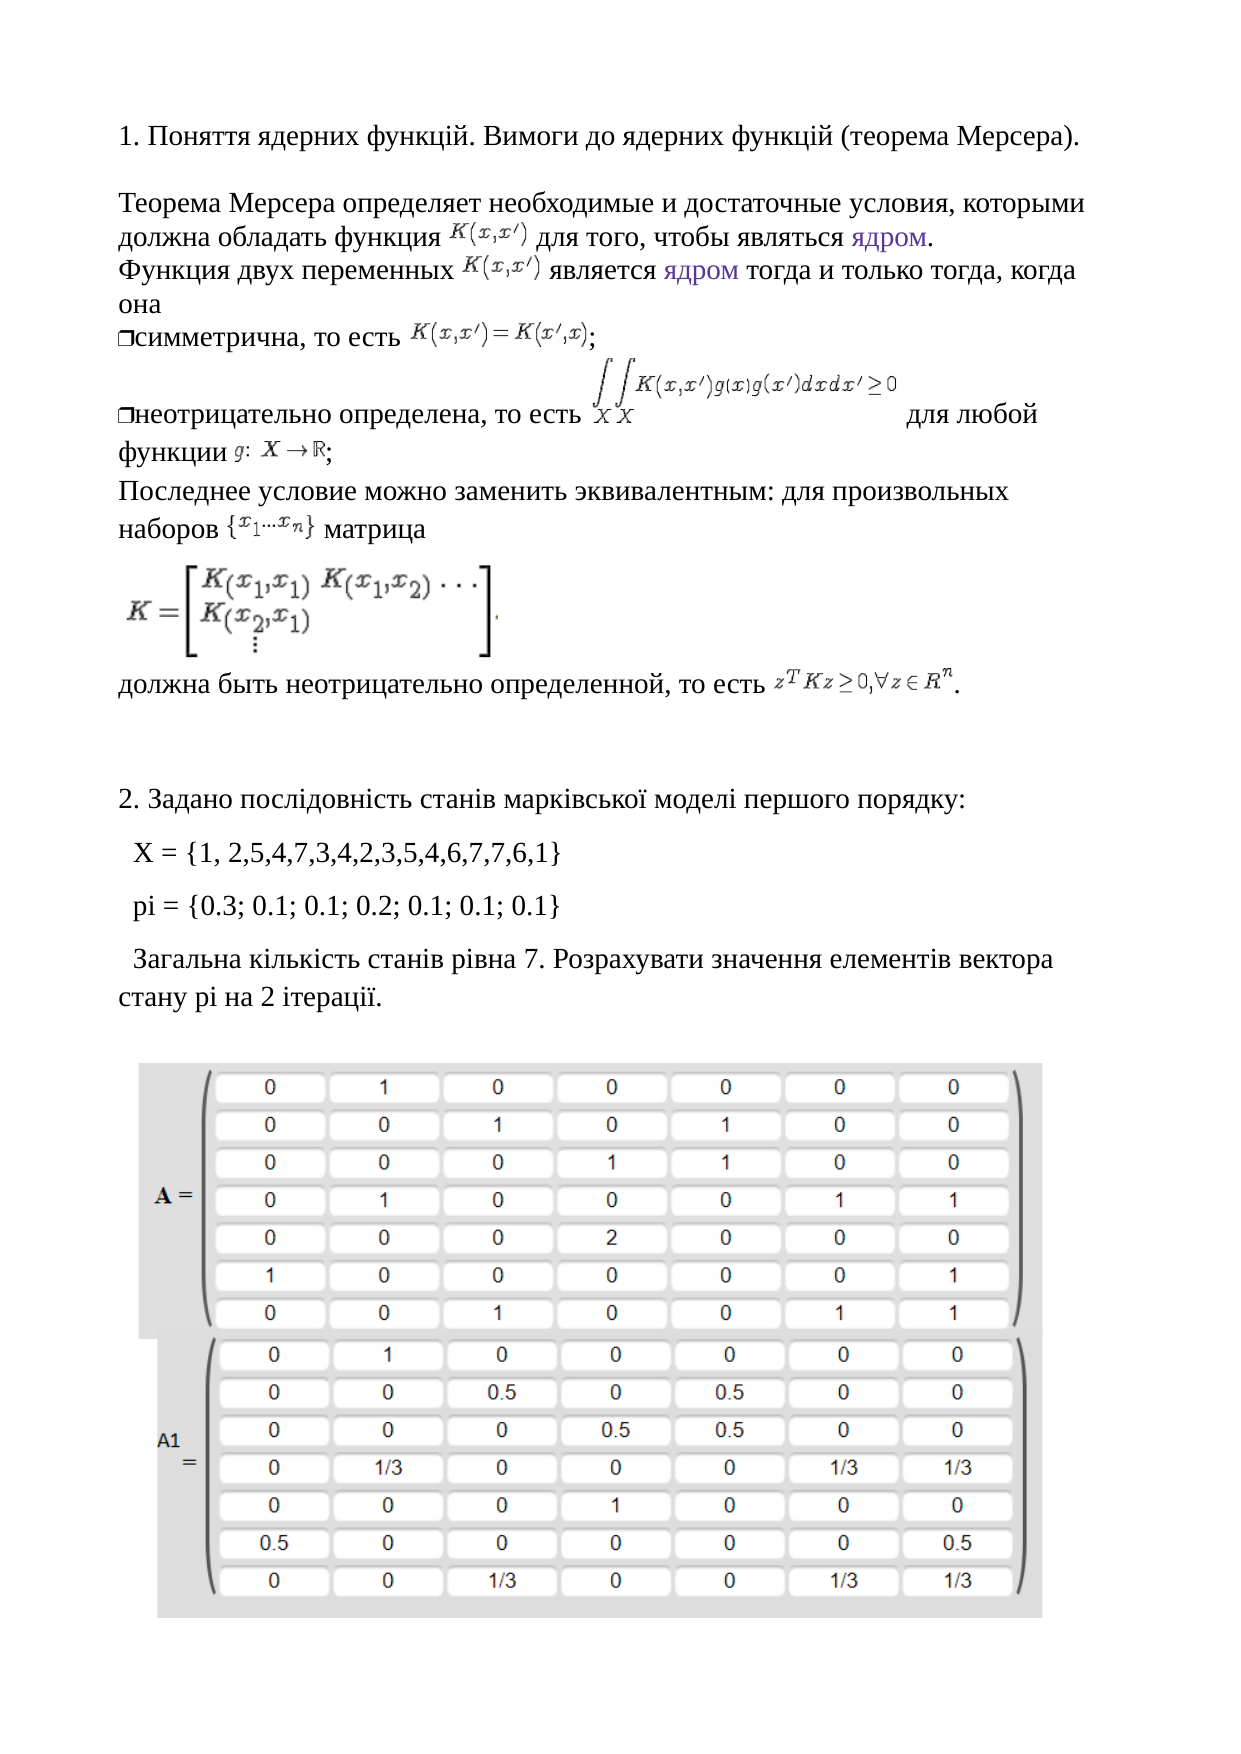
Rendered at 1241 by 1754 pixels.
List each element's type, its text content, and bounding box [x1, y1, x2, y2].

picture [226, 515, 317, 539]
list симметрична, то есть ; [118, 319, 1122, 353]
picture [461, 255, 542, 280]
picture [589, 358, 900, 423]
picture [408, 322, 588, 347]
text 1. Поняття ядерних функцій. Вимоги до ядерних функцій (теорема Мерсера). Теорема Мерсера определяет необходимые и достаточные условия, которыми должна обладать функция для того, чтобы являться ядром. Функция двух переменных является ядром тогда и только тогда, когда она [118, 118, 1122, 319]
picture [448, 222, 529, 246]
text X = {1, 2,5,4,7,3,4,2,3,5,4,6,7,7,6,1} [118, 835, 1122, 868]
picture [234, 441, 325, 462]
picture [773, 668, 954, 694]
text Загальна кількість станів рівна 7. Розрахувати значення елементів вектора стану pi на 2 ітерації. [118, 941, 1122, 1052]
text pi = {0.3; 0.1; 0.1; 0.2; 0.1; 0.1; 0.1} [118, 888, 1122, 921]
list неотрицательно определена, то есть для любой функции ; [118, 358, 1122, 468]
picture [123, 563, 498, 666]
picture [138, 1063, 1043, 1618]
text Последнее условие можно заменить эквивалентным: для произвольных наборов матрица должна быть неотрицательно определенной, то есть . 2. Задано послідовність станів марківської моделі першого порядку: [118, 473, 1122, 815]
